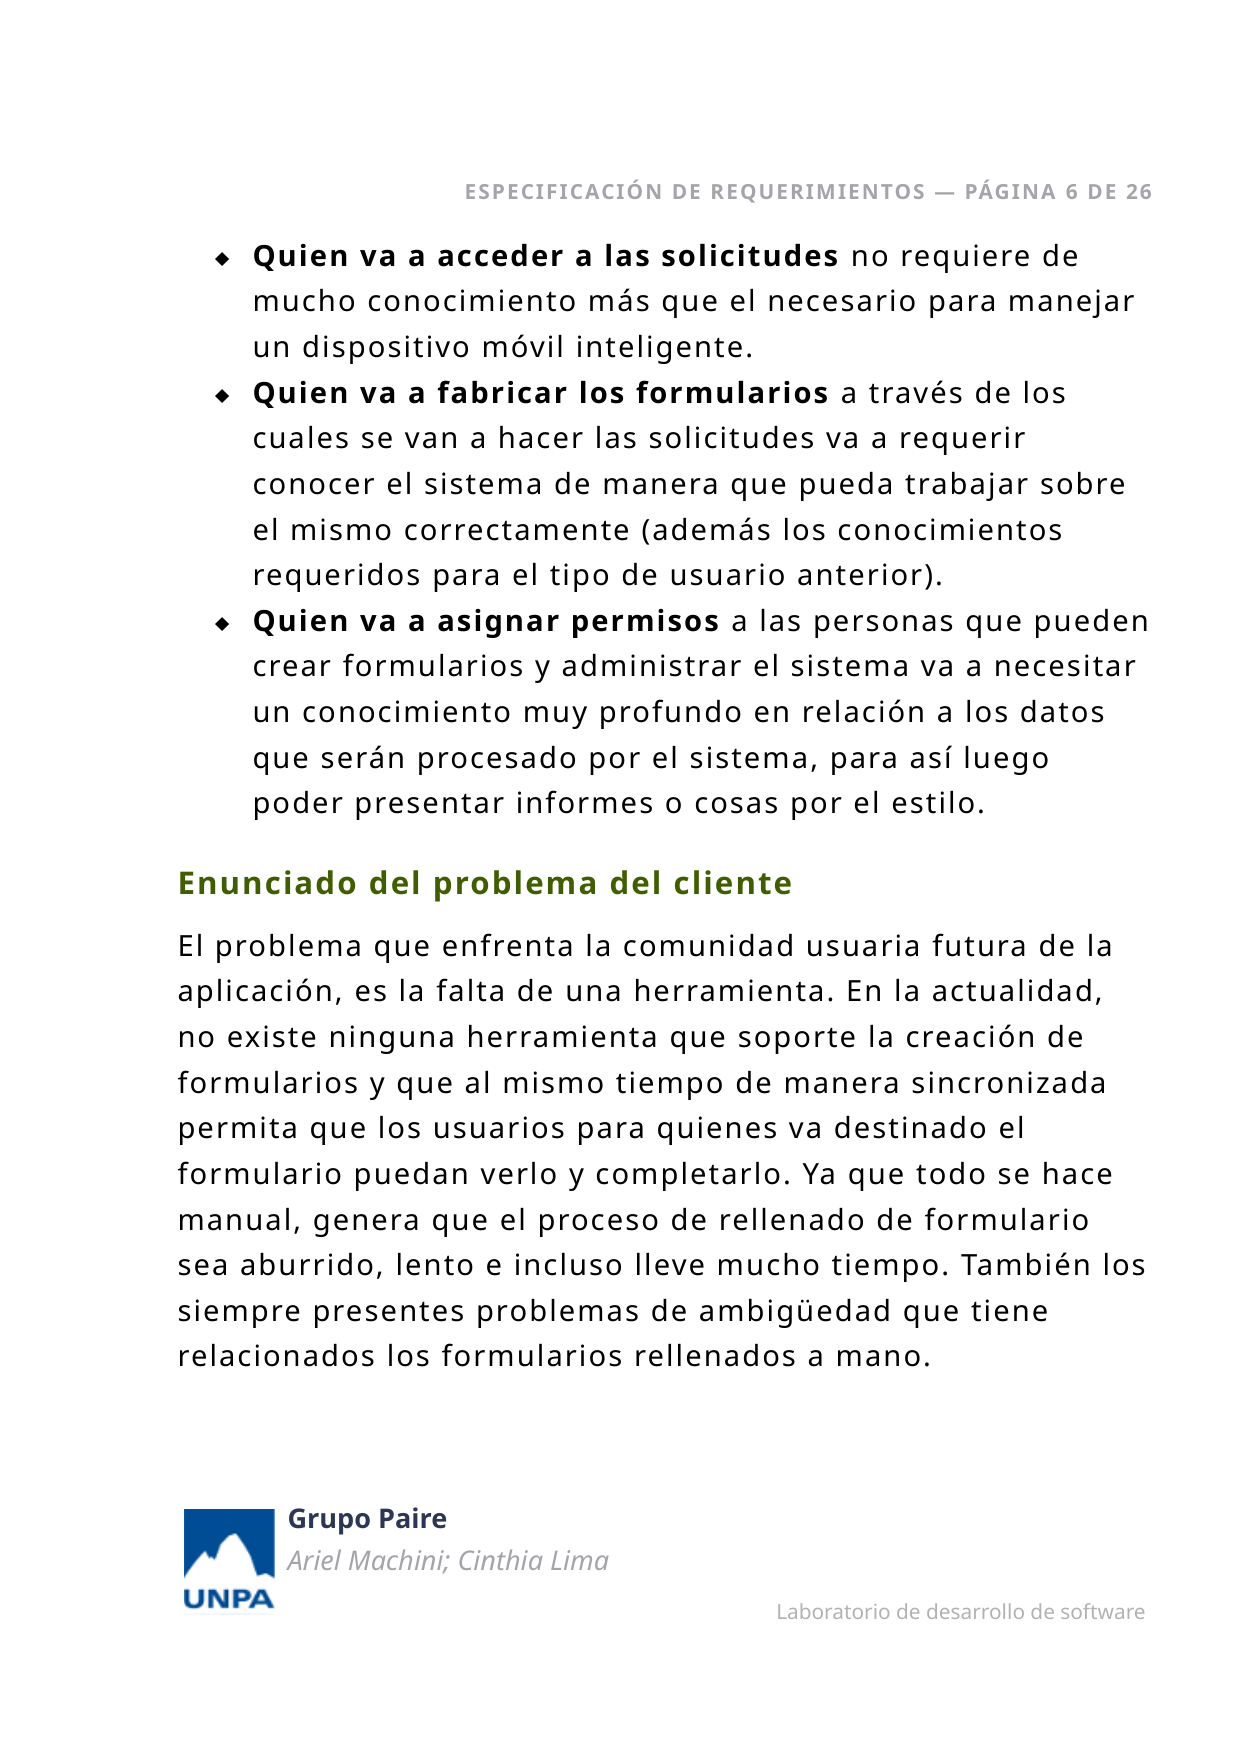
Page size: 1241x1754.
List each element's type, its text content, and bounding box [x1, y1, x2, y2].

text Enunciado del problema del cliente [177, 861, 1152, 904]
picture [184, 1509, 275, 1615]
text El problema que enfrenta la comunidad usuaria futura de la aplicación, es la falta de una herramienta. En la actualidad, no existe ninguna herramienta que soporte la creación de formularios y que al mismo tiempo de manera sincronizada permita que los usuarios para quienes va destinado el formulario puedan verlo y completarlo. Ya que todo se hace manual, genera que el proceso de rellenado de formulario sea aburrido, lento e incluso lleve mucho tiempo. También los siempre presentes problemas de ambigüedad que tiene relacionados los formularios rellenados a mano. [177, 925, 1152, 1375]
list Quien va a acceder a las solicitudes no requiere de mucho conocimiento más que el necesario para manejar un dispositivo móvil inteligente. [215, 235, 1152, 366]
list Quien va a fabricar los formularios a través de los cuales se van a hacer las solicitudes va a requerir conocer el sistema de manera que pueda trabajar sobre el mismo correctamente (además los conocimientos requeridos para el tipo de usuario anterior). [215, 372, 1152, 594]
list Quien va a asignar permisos a las personas que pueden crear formularios y administrar el sistema va a necesitar un conocimiento muy profundo en relación a los datos que serán procesado por el sistema, para así luego poder presentar informes o cosas por el estilo. [215, 600, 1152, 822]
